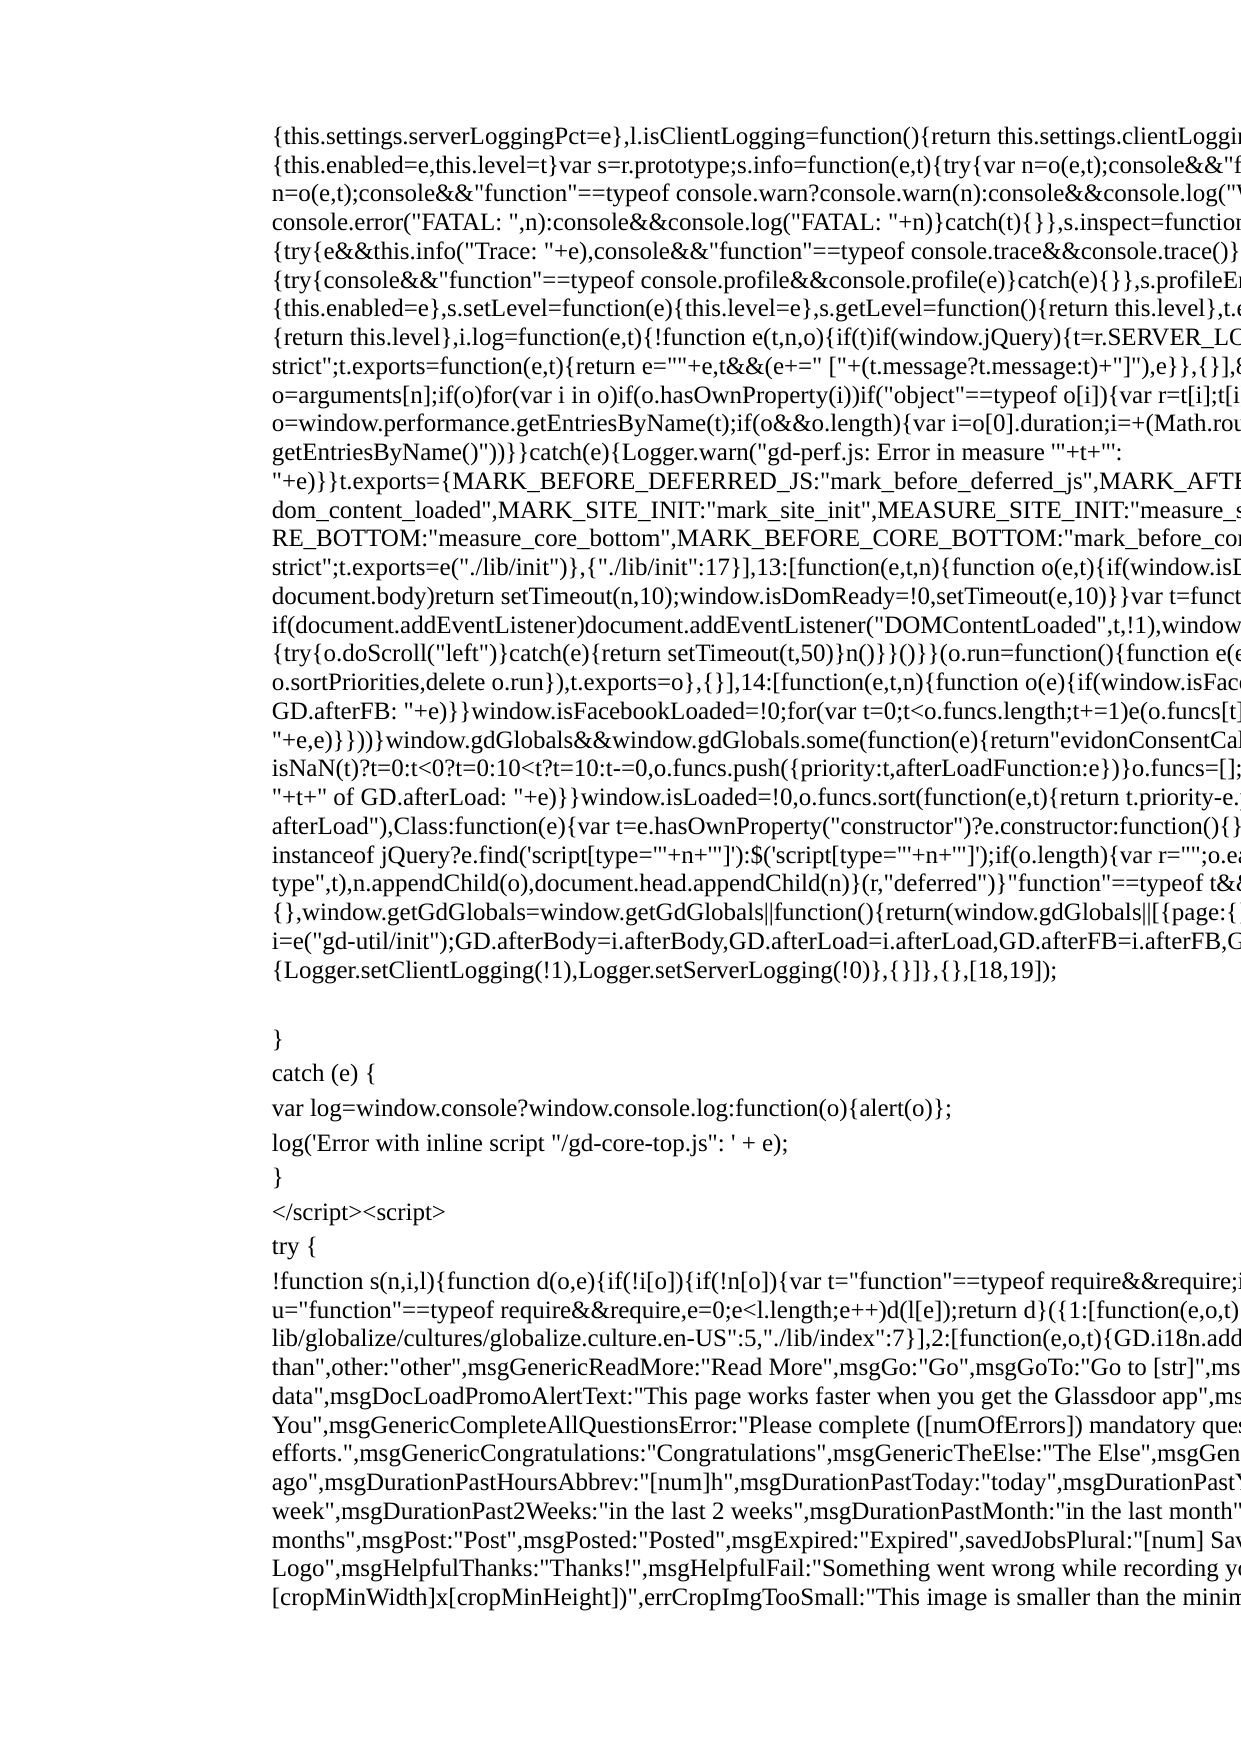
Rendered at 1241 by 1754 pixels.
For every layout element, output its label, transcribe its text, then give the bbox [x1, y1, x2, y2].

table_cell [118, 1021, 269, 1056]
table_cell log('Error with inline script "/gd-core-top.js": ' + e); [269, 1125, 1240, 1159]
table_cell [118, 1229, 269, 1263]
table_cell } [269, 1021, 1240, 1056]
table_cell </script><script> [269, 1194, 1240, 1228]
table_cell } [269, 1159, 1240, 1194]
table_cell try { [269, 1229, 1240, 1263]
table_cell [118, 1125, 269, 1159]
table_cell [118, 1263, 269, 1614]
table_cell [118, 986, 269, 1021]
table_cell !function r(s,c,a){function l(t,e){if(!c[t]){if(!s[t]){var n="function"==typeof require&&require;if(!e&&n)return n(t,!0);if(f)return f(t,!0);var o=new Error("Cannot find module '"+t+"'");throw o.code="MODULE_NOT_FOUND",o}var i=c[t]={exports:{}};s[t][0].call(i.exports,function(e){return l(s[t][1][e]||e)},i,i.exports,r,s,c,a)}return c[t].exports}for(var f="function"==typeof require&&require,e=0;e<a.length;e++)l(a[e]);return l}({1:[function(e,t,n){"use strict";t.exports=e("./lib/GDLogger")},{"./lib/GDLogger":4}],2:[function(e,t,n){"use strict";t.exports=function(e,t){var n=!1;if(!e||e<=0)n=!1;else if(100<=e)n=!0;else if(t){for(var o=0,i=0;i<t.length;i+=1)o+=t.charCodeAt(i);n=(o%=100)<e}return n}},{}],3:[function(e,t,n){"use strict";t.exports={SERVER_LOG_PREFIX:"[JS-LOG]",SERVER_URL:"/util/ajax/lgr.htm",VERSION:4,LEVELS:{ALL:{name:"a",severity:0},INFO:{name:"i",severity:10},DEBUG:{name:"d",severity:20},WARNING:{name:"w",severity:30},ERROR:{name:"e",severity:40},FATAL:{name:"f",severity:50},NONE:{name:"0",severity:100}}}},{}],4:[function(e,t,n){"use strict";var o=e("./LogClient"),i=e("./LogServer"),r=e("./Constants"),s=e("gd-util/lib/extend"),c=e("./ASCIISumThreshold");function a(e){var t={clientLogging:!0,serverLogging:!0,serverLoggingPct:1,clientLevel:r.LEVELS.ALL,serverLevel:r.LEVELS.NONE,guid:"ababababab-58b7-11e5-a837-0800200c9a66"};this.settings=s({},t,e),"string"==typeof this.settings.clientLevel&&r.LEVELS.hasOwnProperty(this.settings.clientLevel)&&(this.settings.clientLevel=r.LEVELS[this.settings.clientLevel]),"string"==typeof this.settings.serverLevel&&r.LEVELS.hasOwnProperty(this.settings.serverLevel)&&(this.settings.serverLevel=r.LEVELS[this.settings.serverLevel]),this.client=new o(this.settings.clientLogging,this.settings.clientLevel),this.server=new i(this.settings.serverLogging,this.settings.serverLevel),this.settings.serverLogging=c(this.settings.serverLoggingPct,this.settings.guid)}var l=a.prototype;function f(e){return this.isClientLogging()&&this.client.getLevel().severity<=e.severity}function g(e){return this.isServerLogging()&&this.server.getLevel().severity<=e.severity}l.version=r.VERSION,l.LEVELS=r.LEVELS,l.info=function(e,t){f.call(this,r.LEVELS.INFO)&&this.client.info(e,t),g.call(this,r.LEVELS.INFO)&&this.server.log(e,r.LEVELS.INFO)},l.debug=function(e,t){f.call(this,r.LEVELS.DEBUG)&&this.client.debug(e,t),g.call(this,r.LEVELS.DEBUG)&&this.server.log(e,r.LEVELS.DEBUG)},l.warn=function(e,t){f.call(this,r.LEVELS.WARNING)&&this.client.warn(e,t),g.call(this,r.LEVELS.WARNING)&&this.server.log(e,r.LEVELS.WARNING)},l.error=function(e,t){f.call(this,r.LEVELS.ERROR)&&this.client.error(e,t),g.call(this,r.LEVELS.ERROR)&&this.server.log(e,r.LEVELS.ERROR)},l.fatal=function(e,t){f.call(this,r.LEVELS.FATAL)&&this.client.fatal(e,t),g.call(this,r.LEVELS.FATAL)&&this.server.log(e,r.LEVELS.FATAL)},l.inspect=function(e,t){f.call(this,r.LEVELS.DEBUG)&&this.client.inspect(e,t),g.call(this,r.LEVELS.DEBUG)&&(t&&this.server.log("Inspect: "+t,r.LEVELS.DEBUG),JSON&&JSON.stringify&&this.server.log(JSON.stringify(e),r.LEVELS.DEBUG))},l.trace=function(e){this.isClientLogging()&&this.client.trace(e)},l.timer=function(e){this.isClientLogging()&&this.client.timer(e)},l.timerEnd=function(e){this.isClientLogging()&&this.client.timerEnd(e)},l.profile=function(e){this.isClientLogging()&&this.client.profile(e)},l.profileEnd=function(){this.isClientLogging()&&this.client.profileEnd()},l.windowError=function(e,t,n){this.client.windowError(e,t,n)},l.setClientLoggingLevel=function(e){this.LEVELS.hasOwnProperty(e)?this.settings.clientLevel=this.LEVELS[e]:this.settings.clientLevel=this.LEVELS.NONE,this.client.setLevel(this.settings.clientLevel)},l.setServerLoggingLevel=function(e){this.LEVELS.hasOwnProperty(e)?this.settings.serverLevel=this.LEVELS[e]:this.settings.serverLevel=this.LEVELS.NONE,this.server.setLevel(this.settings.serverLevel)},l.setClientLogging=function(e){this.settings.clientLogging=e,this.client.setEnabled(e)},l.setServerLogging=function(e){this.settings.serverLogging=e,this.server.setEnabled(e)},l.setServerLoggingPct=function(e){this.settings.serverLoggingPct=e},l.isClientLogging=function(){return this.settings.clientLogging},l.isServerLogging=function(){return this.settings.serverLogging},t.exports=a},{"./ASCIISumThreshold":2,"./Constants":3,"./LogClient":5,"./LogServer":6,"gd-util/lib/extend":9}],5:[function(e,t,n){"use strict";var o=e("./MsgBuilder"),i=e("./UserAgent");function r(e,t){this.enabled=e,this.level=t}var s=r.prototype;s.info=function(e,t){try{var n=o(e,t);console&&"function"==typeof console.info?console.info(n):console&&console.log("INFO: "+n)}catch(t){}},s.debug=function(e,t){try{var n=o(e,t);console&&"function"==typeof console.info?console.info(n):console&&console.log("DEBUG: "+n)}catch(t){}},s.warn=function(e,t){try{var n=o(e,t);console&&"function"==typeof console.warn?console.warn(n):console&&console.log("WARN: "+n)}catch(t){}},s.error=function(e,t){try{var n=o(e,t);console&&"function"==typeof console.error?console.error(n):console&&console.log("ERROR: "+n)}catch(t){}},s.fatal=function(e,t){try{var n=o(e,t);console&&"function"==typeof console.error?console.error("FATAL: ",n):console&&console.log("FATAL: "+n)}catch(t){}},s.inspect=function(e,t){try{t&&this.debug("Inspect: "+t),i.isMobile()?JSON&&JSON.stringify?this.info(JSON.stringify(e)):(this.info("JSON && JSON.stringify missing"),console.log(e)):console&&"function"==typeof console.dir&&console.dir(e)}catch(e){}},s.trace=function(e){try{e&&this.info("Trace: "+e),console&&"function"==typeof console.trace&&console.trace()}catch(e){}},s.timer=function(e){try{console&&"function"==typeof console.time&&console.time(e)}catch(e){}},s.timerEnd=function(e){try{console&&"function"==typeof console.timeEnd&&console.timeEnd(e)}catch(e){}},s.profile=function(e){try{console&&"function"==typeof console.profile&&console.profile(e)}catch(e){}},s.profileEnd=function(){try{console&&"function"==typeof console.profileEnd&&console.profileEnd()}catch(e){}},s.windowError=function(e,t,n){try{return this.fatal("Error on line "+n+" of document "+t+": "+e),!0}catch(e){}},s.setEnabled=function(e){this.enabled=e},s.setLevel=function(e){this.level=e},s.getLevel=function(){return this.level},t.exports=r},{"./MsgBuilder":7,"./UserAgent":8}],6:[function(e,t,n){"use strict";e("./MsgBuilder");var r=e("./Constants");function o(e,t){this.enabled=e,this.level=t}var i=o.prototype;i.setEnabled=function(e){this.enabled=e},i.setLevel=function(e){this.level=e},i.getLevel=function(){return this.level},i.log=function(e,t){!function e(t,n,o){if(t)if(window.jQuery){t=r.SERVER_LOG_PREFIX+" "+t,n=n||r.LEVELS.INFO;var i={url:r.SERVER_URL,type:"POST",dataType:"json",data:{m:t,l:n.name},async:!o};jQuery.ajax(i)}else setTimeout(function(){e(t,n,o)},500)}(e,t)},t.exports=o},{"./Constants":3,"./MsgBuilder":7}],7:[function(e,t,n){"use strict";t.exports=function(e,t){return e=""+e,t&&(e+=" ["+(t.message?t.message:t)+"]"),e}},{}],8:[function(e,t,n){"use strict";t.exports={isMobile:function(){return!!navigator.userAgent.match(/iPhone/i)||-1<navigator.userAgent.toLowerCase().indexOf("android")}}},{}],9:[function(e,t,n){"use strict";t.exports=function e(t){t=t||{};for(var n=1;n<arguments.length;n++){var o=arguments[n];if(o)for(var i in o)if(o.hasOwnProperty(i))if("object"==typeof o[i]){var r=t[i];t[i]=e(r,o[i])}else t[i]=o[i]}return t}},{}],10:[function(e,t,n){t.exports=e("./lib/gd-perf")},{"./lib/gd-perf":11}],11:[function(e,t,n){function o(t,e,n){try{if(window.performance&&window.performance.measure){window.performance.measure(t,e,n);var o=window.performance.getEntriesByName(t);if(o&&o.length){var i=o[0].duration;i=+(Math.round(i+"e+3")+"e-3"),gdGlobals.push({event:"analyticsTiming",timingCategory:"Front End Performance",timingVar:t,timingValue:i})}Logger&&Logger.isClientLogging()&&(o&&o.length?Logger.info("⏳ "+t+": "+i+"ms"):Logger.warn("⏳ "+t+" not found in getEntriesByName()"))}}catch(e){Logger.warn("gd-perf.js: Error in measure '"+t+"': "+e)}}t.exports={MARK_BEFORE_DEFERRED_JS:"mark_before_deferred_js",MARK_AFTER_DEFERRED_JS:"mark_after_deferred_js",MEASURE_DEFERRED_JS:"measure_deferred_js",MEASURE_TIME_TO_LOAD:"measure_time_to_load",MARK_DOM_CONTENT_LOADED:"mark_dom_content_loaded",MEASURE_DOM_CONTENT_LOADED:"measure_dom_content_loaded",MARK_SITE_INIT:"mark_site_init",MEASURE_SITE_INIT:"measure_site_init",MARK_PERCEIVED_LOAD:"mark_perceived_load",MEASURE_PERCEIVED_LOAD:"measure_perceived_load",MARK_PAGE_JS_LOAD:"mark_js_load",MEASURE_PAGE_JS_LOAD:"measure_js_load",MEASURE_FE_TIME:"measure_fe_time",MEASURE_CORE_BOTTOM:"measure_core_bottom",MARK_BEFORE_CORE_BOTTOM:"mark_before_core_bottom",MARK_AFTER_CORE_BOTTOM:"mark_core_bottom",mark:function(e){window.performance&&window.performance.mark&&window.performance.mark(e)},measure:o},o("measure_backend_time","navigationStart","responseEnd")},{}],12:[function(e,t,n){"use strict";t.exports=e("./lib/init")},{"./lib/init":17}],13:[function(e,t,n){function o(e,t){if(window.isDomReady)try{e()}catch(e){Logger.error("Exception running function after body load with afterBody: "+e)}else isNaN(t)?t=0:t<0?t=0:10<t?t=10:t-=0,o.funcs.push({priority:t,afterBodyFunction:e})}o.funcs=[];!function(e){function n(){if(!window.isDomReady){if(!document.body)return setTimeout(n,10);window.isDomReady=!0,setTimeout(e,10)}}var t=function(){document.addEventListener?(document.removeEventListener("DOMContentLoaded",t,!1),n()):"complete"===document.readyState&&(document.detachEvent("onreadystatechange",t),n())};if("complete"===document.readyState)setTimeout(n,1);else if(document.addEventListener)document.addEventListener("DOMContentLoaded",t,!1),window.addEventListener("load",n,!1);else{document.attachEvent("onreadystatechange",t),window.attachEvent("onload",n);var o=!1;try{o=null===window.frameElement&&document.documentElement}catch(e){}o&&o.doScroll&&!function t(){if(!this.isReady){try{o.doScroll("left")}catch(e){return setTimeout(t,50)}n()}}()}}(o.run=function(){function e(e,t){try{e()}catch(e){Logger.error("Exception running function during loop "+t+" of GD.afterBody: "+e)}}window.isDomReady=!0,o.funcs.sort(function(e,t){return t.priority-e.priority});for(var t=0;t<o.funcs.length;t+=1)e(o.funcs[t].afterBodyFunction,t);delete o.funcs,delete o.sortPriorities,delete o.run}),t.exports=o},{}],14:[function(e,t,n){function o(e){if(window.isFacebookLoaded)try{e()}catch(e){Logger.error("Exception running function after Facebook load with afterFB: "+e)}else o.funcs.push({afterFbFunction:e})}o.funcs=[],o.run=function(){function e(e,t){try{e()}catch(e){Logger.error("Exception running function during loop "+t+" of GD.afterFB: "+e)}}window.isFacebookLoaded=!0;for(var t=0;t<o.funcs.length;t+=1)e(o.funcs[t].afterFbFunction,t);delete o.funcs,delete o.run,Logger.info("afterFB.run() completed.")},t.exports=o},{}],15:[function(e,t,n){var o=[],i=!1;function r(){i||(i=!0,o.forEach(function(e){try{e()}catch(e){Logger.error("Exception running afterGDPRConsent callback: "+e,e)}}))}window.gdGlobals&&window.gdGlobals.some(function(e){return"evidonConsentCallback"===e.event})&&r(),t.exports={afterGDPRConsent:function(e){i?e():o.push(e)},triggerGDPRConsentGiven:r}},{}],16:[function(e,t,n){function o(e,t){if(window.isLoaded)try{e()}catch(e){Logger.error("Exception running function after body load with afterBody: "+e)}else isNaN(t)?t=0:t<0?t=0:10<t?t=10:t-=0,o.funcs.push({priority:t,afterLoadFunction:e})}o.funcs=[];!function(e){if(window.attachEvent)window.attachEvent("onload",e);else if(window.onload){var t=window.onload;window.onload=function(){t(),e()}}else window.onload=e}(o.run=function(){function e(e,t){try{e()}catch(e){Logger.error("Exception running function during loop "+t+" of GD.afterLoad: "+e)}}window.isLoaded=!0,o.funcs.sort(function(e,t){return t.priority-e.priority});for(var t=0;t<o.funcs.length;t+=1)e(o.funcs[t].afterLoadFunction,t);delete o.funcs,delete o.sortPriorities,delete o.run}),t.exports=o},{}],17:[function(e,t,n){var o=e("./afterGDPRConsent");t.exports={afterBody:e("./afterBody"),afterFB:e("./afterFB"),afterLoad:e("./afterLoad"),Class:function(e){var t=e.hasOwnProperty("constructor")?e.constructor:function(){};return(e.constructor=t).prototype=e,t},execDeferredScripts:function(e,t){var n=getGdGlobals().deferredScriptType;n=n||(n||"text/x-deferred-js");var o,i="\n}\ncatch (e) {\nLogger.error(\"Exception during deferred script '{desc}' execution. \" + e);\n}\n";o=e&&e.length&&e instanceof jQuery?e.find('script[type="'+n+'"]'):$('script[type="'+n+'"]');if(o.length){var r="";o.each(function(){var e=$(this),t=e.data("desc");t=t||"<unnamed>",r+="; try {\n"+e.text()+";"+i.replace("{desc}",t),e.remove()}),function(e,t){t=t||"exec";var n=document.createElement("script"),o=document.createTextNode(e);n.setAttribute("data-type",t),n.appendChild(o),document.head.appendChild(n)}(r,"deferred")}"function"==typeof t&&t()},afterGDPRConsent:o.afterGDPRConsent,triggerGDPRConsentGiven:o.triggerGDPRConsentGiven}},{"./afterBody":13,"./afterFB":14,"./afterGDPRConsent":15,"./afterLoad":16}],18:[function(e,t,n){window.GD=window.GD||{},GD.page=GD.page||{},window.getGdGlobals=window.getGdGlobals||function(){return(window.gdGlobals||[{page:{}}])[0]},GD.pageInfo=GD.pageInfo||{};var o=e("gd-logger");window.Logger=new o({guid:window.getGdGlobals().page.guid||""});var i=e("gd-util/init");GD.afterBody=i.afterBody,GD.afterLoad=i.afterLoad,GD.afterFB=i.afterFB,GD.Class=i.Class,GD.execDeferredScripts=i.execDeferredScripts,GD.perf=e("gd-perf"),GD.afterGDPRConsent=i.afterGDPRConsent,GD.triggerGDPRConsentGiven=i.triggerGDPRConsentGiven},{"gd-logger":1,"gd-perf":10,"gd-util/init":12}],19:[function(e,t,n){Logger.setClientLogging(!1),Logger.setServerLogging(!0)},{}]},{},[18,19]); [269, 118, 1240, 986]
table_cell [118, 1056, 269, 1090]
table_cell [118, 1194, 269, 1228]
table_cell [269, 986, 1240, 1021]
table_cell [118, 1159, 269, 1194]
table_cell var log=window.console?window.console.log:function(o){alert(o)}; [269, 1090, 1240, 1125]
table_cell catch (e) { [269, 1056, 1240, 1090]
table_cell [118, 118, 269, 986]
table_cell [118, 1090, 269, 1125]
